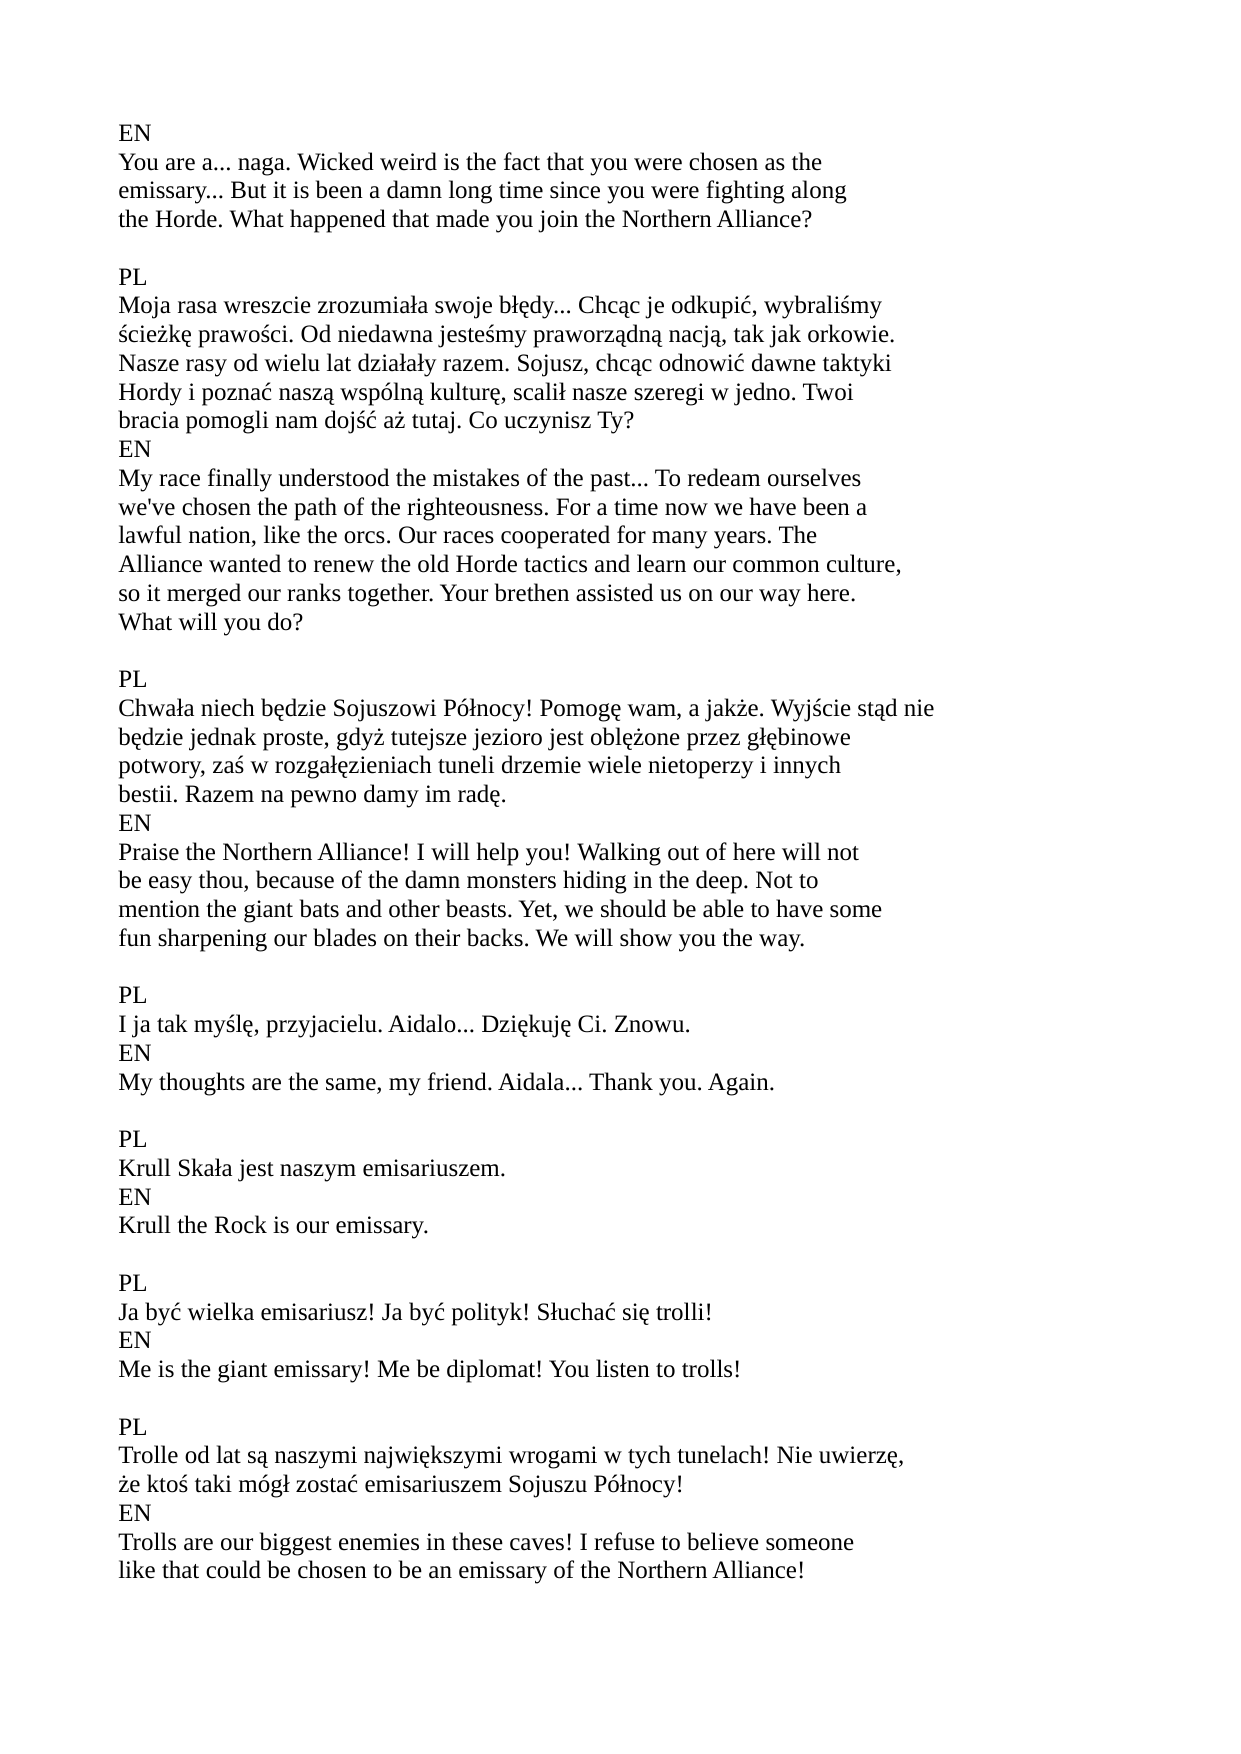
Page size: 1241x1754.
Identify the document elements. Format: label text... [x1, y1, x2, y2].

text PL [118, 664, 1122, 693]
text we've chosen the path of the righteousness. For a time now we have been a [118, 492, 1122, 521]
text będzie jednak proste, gdyż tutejsze jezioro jest oblężone przez głębinowe [118, 722, 1122, 751]
text Praise the Northern Alliance! I will help you! Walking out of here will not [118, 837, 1122, 866]
text like that could be chosen to be an emissary of the Northern Alliance! [118, 1556, 1122, 1584]
text potwory, zaś w rozgałęzieniach tuneli drzemie wiele nietoperzy i innych [118, 751, 1122, 779]
text bestii. Razem na pewno damy im radę. [118, 779, 1122, 808]
text My thoughts are the same, my friend. Aidala... Thank you. Again. [118, 1067, 1122, 1096]
text PL [118, 981, 1122, 1009]
text EN [118, 1038, 1122, 1067]
text PL [118, 1124, 1122, 1153]
text EN [118, 1498, 1122, 1527]
text Krull the Rock is our emissary. [118, 1211, 1122, 1239]
text PL [118, 262, 1122, 291]
text Trolls are our biggest enemies in these caves! I refuse to believe someone [118, 1527, 1122, 1556]
text lawful nation, like the orcs. Our races cooperated for many years. The [118, 521, 1122, 549]
text Chwała niech będzie Sojuszowi Północy! Pomogę wam, a jakże. Wyjście stąd nie [118, 693, 1122, 722]
text What will you do? [118, 607, 1122, 636]
text Nasze rasy od wielu lat działały razem. Sojusz, chcąc odnowić dawne taktyki [118, 348, 1122, 377]
text EN [118, 118, 1122, 147]
text Hordy i poznać naszą wspólną kulturę, scalił nasze szeregi w jedno. Twoi [118, 377, 1122, 406]
text emissary... But it is been a damn long time since you were fighting along [118, 176, 1122, 204]
text the Horde. What happened that made you join the Northern Alliance? [118, 204, 1122, 233]
text ścieżkę prawości. Od niedawna jesteśmy praworządną nacją, tak jak orkowie. [118, 319, 1122, 348]
text Moja rasa wreszcie zrozumiała swoje błędy... Chcąc je odkupić, wybraliśmy [118, 291, 1122, 319]
text My race finally understood the mistakes of the past... To redeam ourselves [118, 463, 1122, 492]
text Alliance wanted to renew the old Horde tactics and learn our common culture, [118, 549, 1122, 578]
text mention the giant bats and other beasts. Yet, we should be able to have some [118, 894, 1122, 923]
text fun sharpening our blades on their backs. We will show you the way. [118, 923, 1122, 952]
text Ja być wielka emisariusz! Ja być polityk! Słuchać się trolli! [118, 1297, 1122, 1326]
text EN [118, 1326, 1122, 1354]
text EN [118, 434, 1122, 463]
text Me is the giant emissary! Me be diplomat! You listen to trolls! [118, 1354, 1122, 1383]
text EN [118, 808, 1122, 837]
text so it merged our ranks together. Your brethen assisted us on our way here. [118, 578, 1122, 607]
text Krull Skała jest naszym emisariuszem. [118, 1153, 1122, 1182]
text You are a... naga. Wicked weird is the fact that you were chosen as the [118, 147, 1122, 176]
text PL [118, 1412, 1122, 1441]
text bracia pomogli nam dojść aż tutaj. Co uczynisz Ty? [118, 406, 1122, 434]
text I ja tak myślę, przyjacielu. Aidalo... Dziękuję Ci. Znowu. [118, 1009, 1122, 1038]
text że ktoś taki mógł zostać emisariuszem Sojuszu Północy! [118, 1469, 1122, 1498]
text be easy thou, because of the damn monsters hiding in the deep. Not to [118, 866, 1122, 894]
text Trolle od lat są naszymi największymi wrogami w tych tunelach! Nie uwierzę, [118, 1441, 1122, 1469]
text PL [118, 1268, 1122, 1297]
text EN [118, 1182, 1122, 1211]
